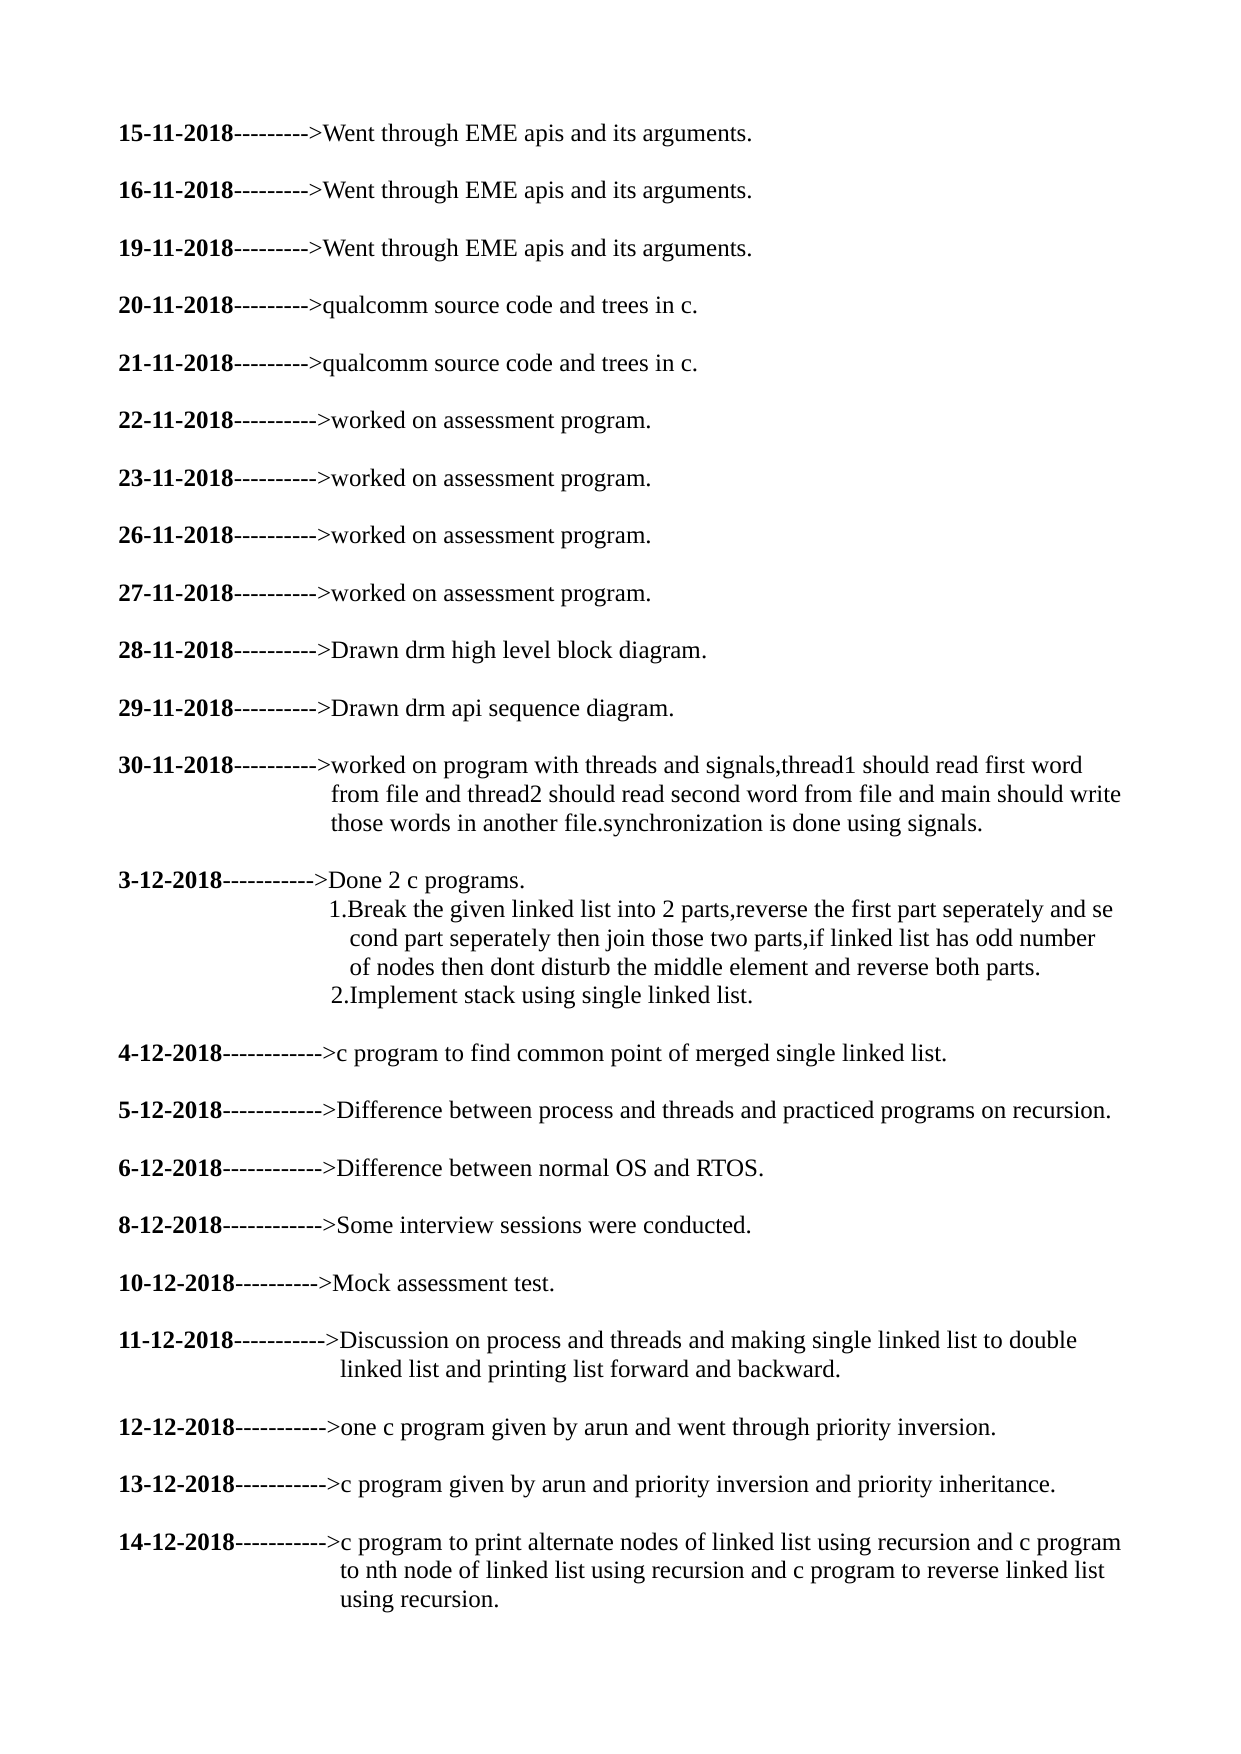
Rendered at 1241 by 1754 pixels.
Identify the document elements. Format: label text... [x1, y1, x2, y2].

text 19-11-2018--------->Went through EME apis and its arguments. [118, 233, 1122, 262]
text 8-12-2018------------>Some interview sessions were conducted. [118, 1211, 1122, 1239]
text to nth node of linked list using recursion and c program to reverse linked list [118, 1556, 1122, 1584]
text 3-12-2018----------->Done 2 c programs. [118, 866, 1122, 894]
text 4-12-2018------------>c program to find common point of merged single linked list. [118, 1038, 1122, 1067]
text from file and thread2 should read second word from file and main should write [118, 779, 1122, 808]
text 5-12-2018------------>Difference between process and threads and practiced programs on recursion. [118, 1096, 1122, 1124]
text 16-11-2018--------->Went through EME apis and its arguments. [118, 176, 1122, 204]
text 21-11-2018--------->qualcomm source code and trees in c. [118, 348, 1122, 377]
text 30-11-2018---------->worked on program with threads and signals,thread1 should read first word [118, 751, 1122, 779]
text 13-12-2018----------->c program given by arun and priority inversion and priority inheritance. [118, 1469, 1122, 1498]
text linked list and printing list forward and backward. [118, 1354, 1122, 1383]
text of nodes then dont disturb the middle element and reverse both parts. [118, 952, 1122, 981]
text 2.Implement stack using single linked list. [118, 981, 1122, 1009]
text 11-12-2018----------->Discussion on process and threads and making single linked list to double [118, 1326, 1122, 1354]
text 22-11-2018---------->worked on assessment program. [118, 406, 1122, 434]
text 26-11-2018---------->worked on assessment program. [118, 521, 1122, 549]
text 10-12-2018---------->Mock assessment test. [118, 1268, 1122, 1297]
text 23-11-2018---------->worked on assessment program. [118, 463, 1122, 492]
text 28-11-2018---------->Drawn drm high level block diagram. [118, 636, 1122, 664]
text using recursion. [118, 1584, 1122, 1613]
text 20-11-2018--------->qualcomm source code and trees in c. [118, 291, 1122, 319]
text those words in another file.synchronization is done using signals. [118, 808, 1122, 837]
text 1.Break the given linked list into 2 parts,reverse the first part seperately and se [118, 894, 1122, 923]
text 12-12-2018----------->one c program given by arun and went through priority inversion. [118, 1412, 1122, 1441]
text 15-11-2018--------->Went through EME apis and its arguments. [118, 118, 1122, 147]
text 29-11-2018---------->Drawn drm api sequence diagram. [118, 693, 1122, 722]
text cond part seperately then join those two parts,if linked list has odd number [118, 923, 1122, 952]
text 14-12-2018----------->c program to print alternate nodes of linked list using recursion and c program [118, 1527, 1122, 1556]
text 27-11-2018---------->worked on assessment program. [118, 578, 1122, 607]
text 6-12-2018------------>Difference between normal OS and RTOS. [118, 1153, 1122, 1182]
